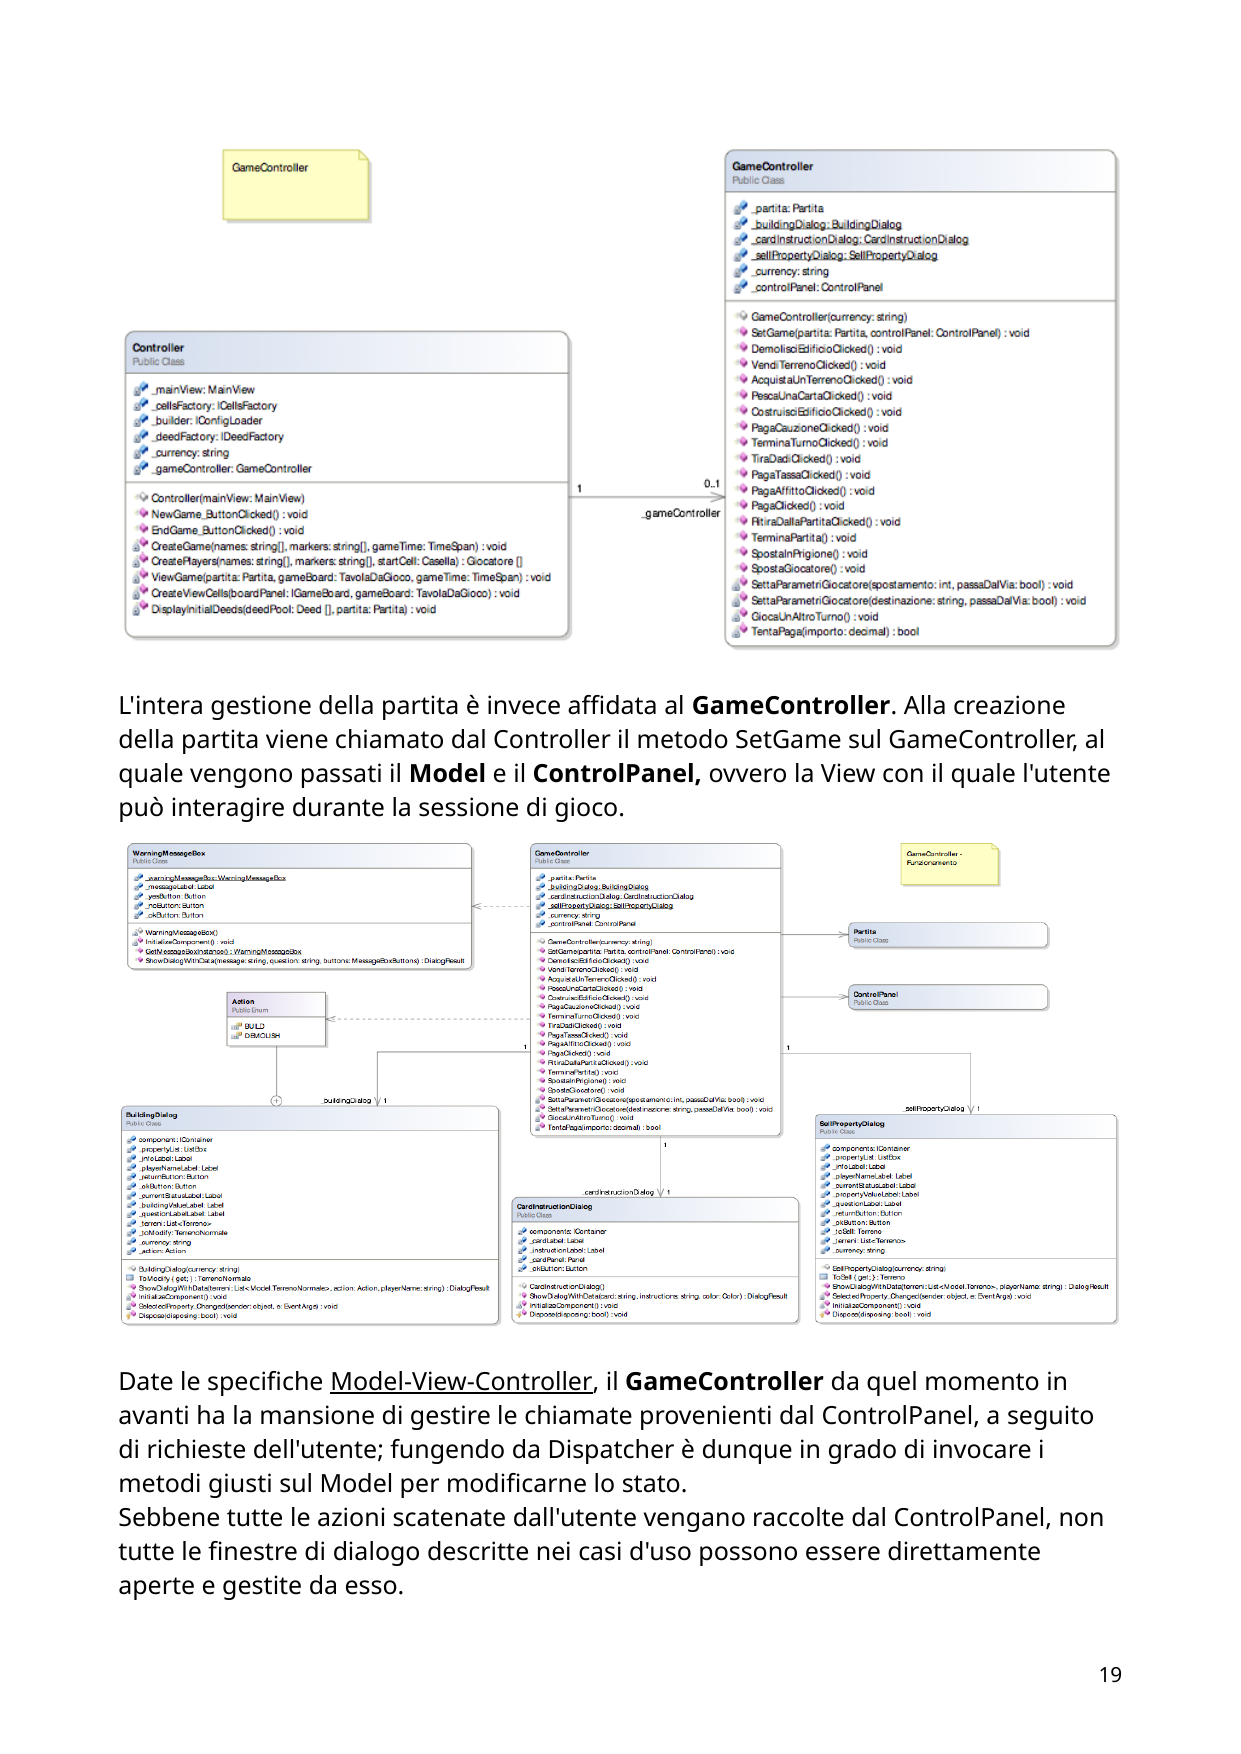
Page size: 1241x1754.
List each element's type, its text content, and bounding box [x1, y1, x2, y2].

picture [118, 142, 1122, 654]
text Sebbene tutte le azioni scatenate dall'utente vengano raccolte dal ControlPanel, non tutte le finestre di dialogo descritte nei casi d'uso possono essere direttamente aperte e gestite da esso. [118, 1500, 1122, 1602]
text Date le specifiche Model-View-Controller, il GameController da quel momento in avanti ha la mansione di gestire le chiamate provenienti dal ControlPanel, a seguito di richieste dell'utente; fungendo da Dispatcher è dunque in grado di invocare i metodi giusti sul Model per modificarne lo stato. [118, 1363, 1122, 1500]
picture [118, 841, 1121, 1330]
text L'intera gestione della partita è invece affidata al GameController. Alla creazione della partita viene chiamato dal Controller il metodo SetGame sul GameController, al quale vengono passati il Model e il ControlPanel, ovvero la View con il quale l'utente può interagire durante la sessione di gioco. [118, 687, 1122, 824]
